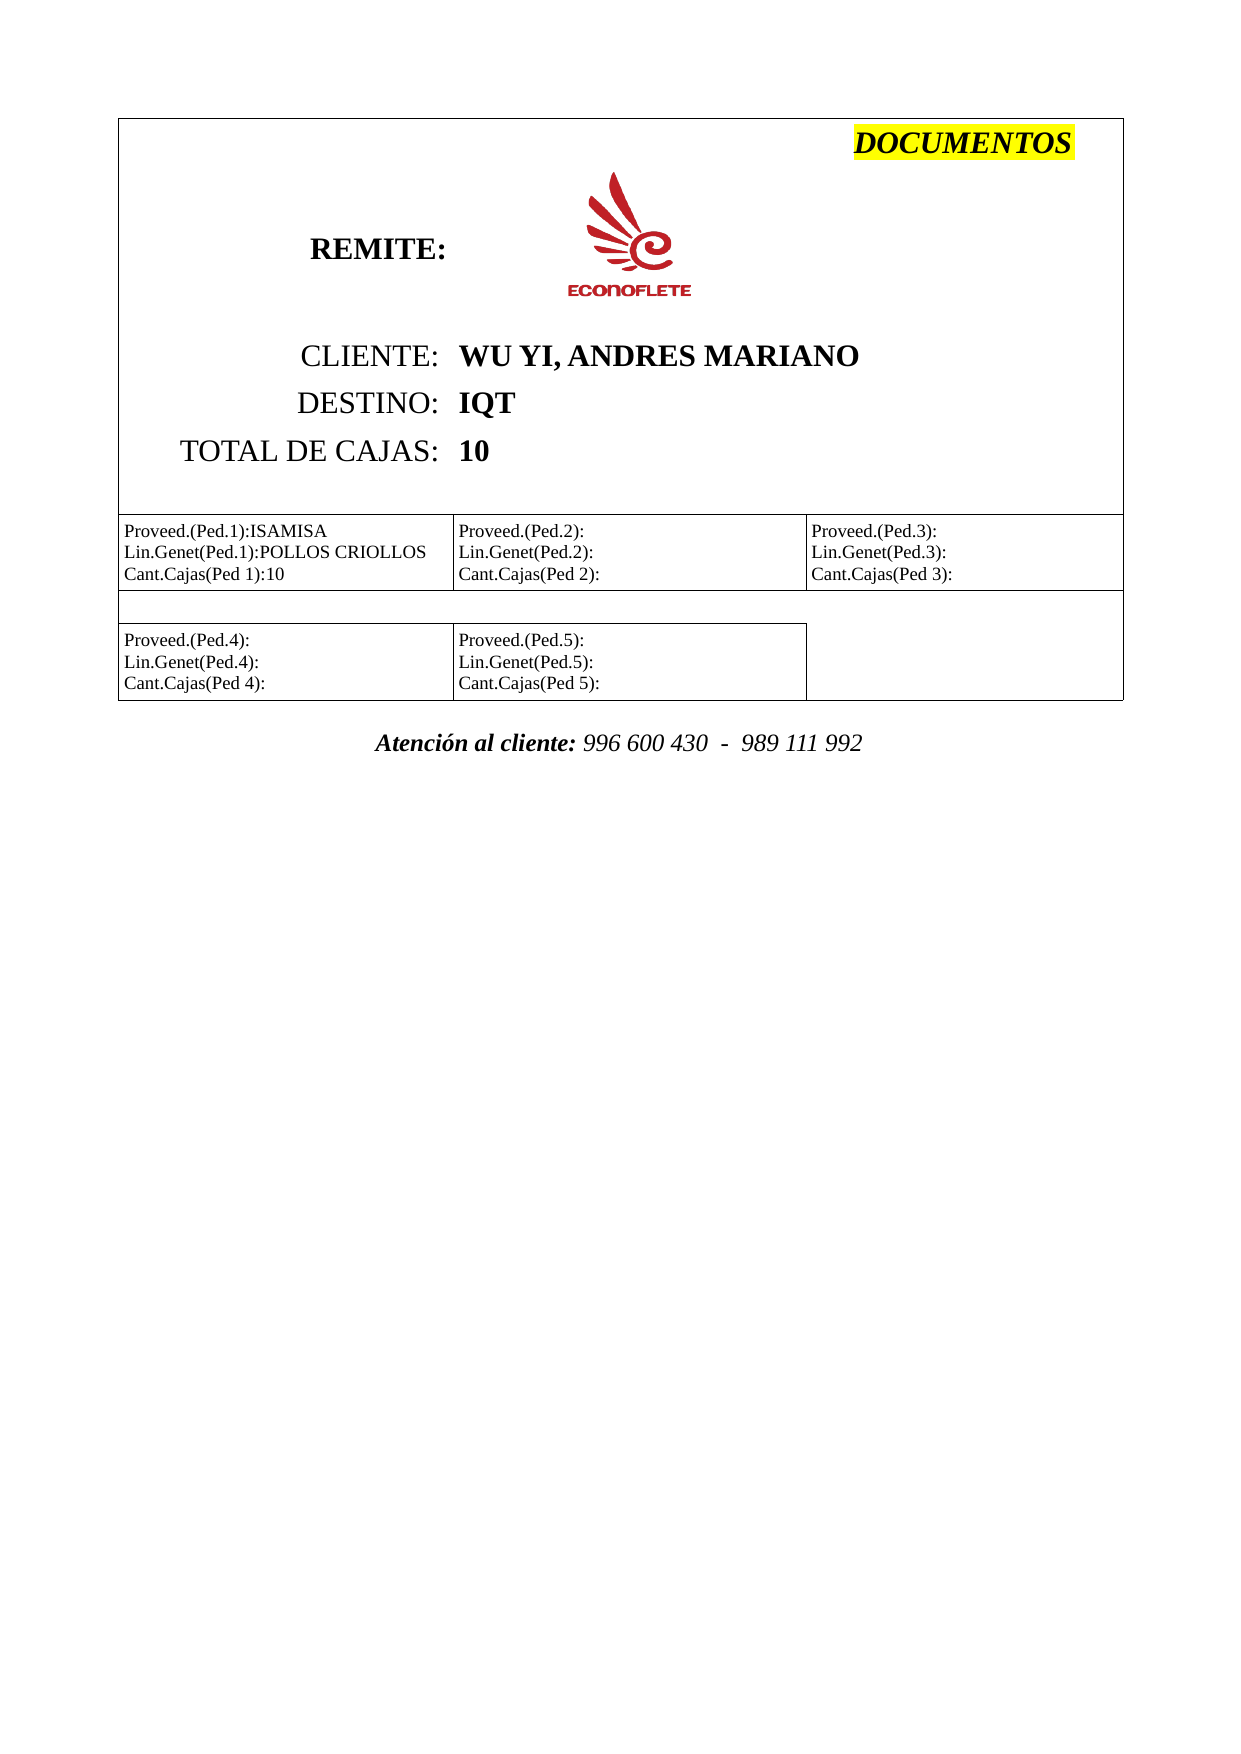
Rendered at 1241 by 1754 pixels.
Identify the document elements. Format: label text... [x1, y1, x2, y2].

table_header [119, 119, 453, 166]
table_cell [119, 474, 453, 514]
table_cell Proveed.(Ped.5): Lin.Genet(Ped.5): Cant.Cajas(Ped 5): [454, 624, 806, 699]
table_cell 10 [453, 426, 1123, 474]
table_cell WU YI, ANDRES MARIANO [453, 332, 1123, 379]
table_cell [453, 591, 806, 623]
table_cell Proveed.(Ped.4): Lin.Genet(Ped.4): Cant.Cajas(Ped 4): [119, 624, 453, 699]
table_cell Proveed.(Ped.3): Lin.Genet(Ped.3): Cant.Cajas(Ped 3): [807, 515, 1123, 590]
text Atención al cliente: 996 600 430 - 989 111 992 [118, 728, 1122, 757]
table_cell Proveed.(Ped.1):ISAMISA Lin.Genet(Ped.1):POLLOS CRIOLLOS Cant.Cajas(Ped 1):10 [119, 515, 453, 590]
picture [552, 171, 707, 297]
table_cell DESTINO: [119, 379, 453, 426]
table_cell [806, 166, 1123, 332]
table_cell CLIENTE: [119, 332, 453, 379]
table_cell Proveed.(Ped.2): Lin.Genet(Ped.2): Cant.Cajas(Ped 2): [454, 515, 806, 590]
table_cell [807, 623, 1123, 699]
table_cell [806, 591, 1123, 623]
table_cell IQT [453, 379, 806, 426]
table_cell REMITE: [119, 166, 453, 332]
table_header [453, 119, 806, 166]
table_cell TOTAL DE CAJAS: [119, 426, 453, 474]
table_cell [453, 166, 806, 332]
table_cell [119, 591, 453, 623]
table_header DOCUMENTOS [806, 119, 1123, 166]
table_cell [806, 474, 1123, 514]
table_cell [453, 474, 806, 514]
table_cell [806, 379, 1123, 426]
